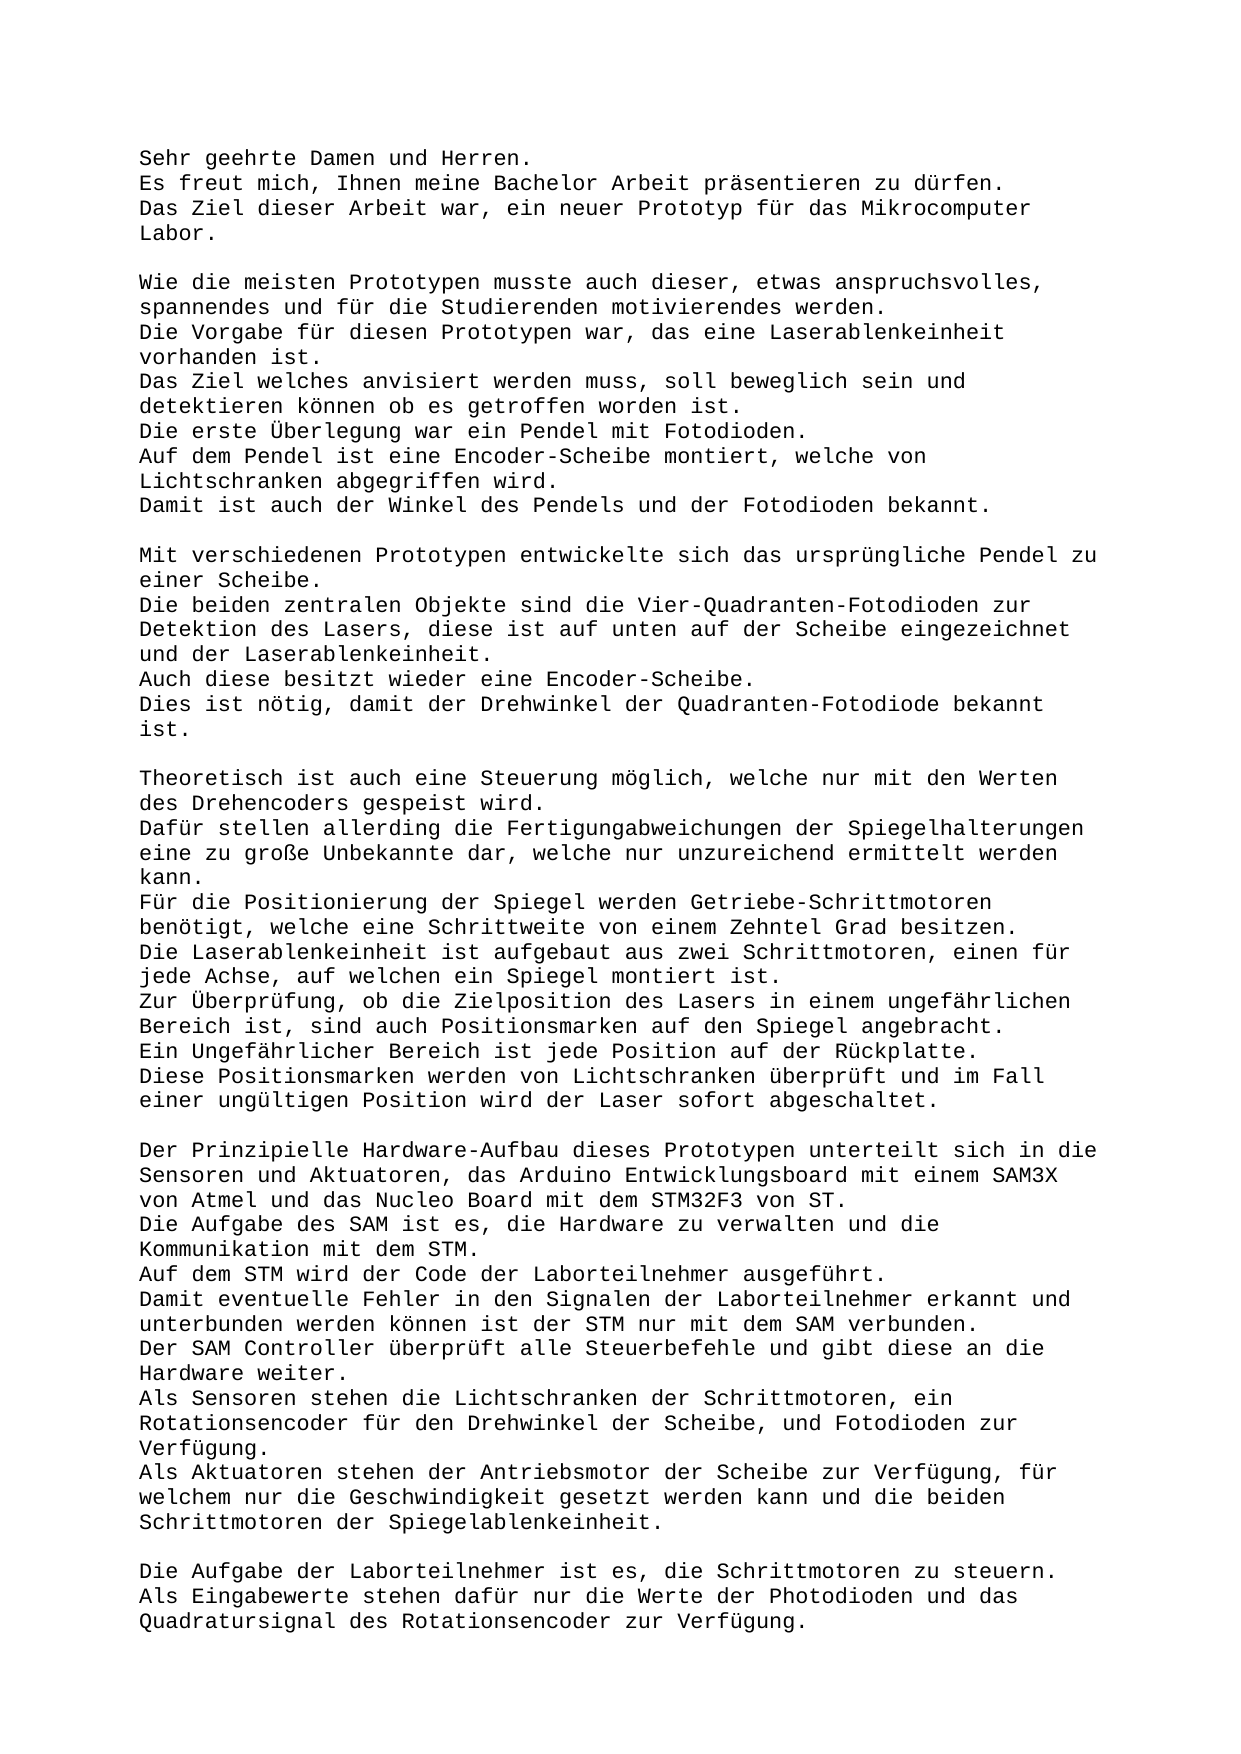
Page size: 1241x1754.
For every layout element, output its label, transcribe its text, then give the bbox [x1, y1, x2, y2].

text Der SAM Controller überprüft alle Steuerbefehle und gibt diese an die Hardware weiter. [139, 1338, 1101, 1387]
text Die Vorgabe für diesen Prototypen war, das eine Laserablenkeinheit vorhanden ist. [139, 321, 1101, 371]
text Die erste Überlegung war ein Pendel mit Fotodioden. [139, 420, 1101, 445]
text Damit eventuelle Fehler in den Signalen der Laborteilnehmer erkannt und unterbunden werden können ist der STM nur mit dem SAM verbunden. [139, 1288, 1101, 1338]
text Die Aufgabe des SAM ist es, die Hardware zu verwalten und die Kommunikation mit dem STM. [139, 1214, 1101, 1263]
text Auf dem Pendel ist eine Encoder-Scheibe montiert, welche von Lichtschranken abgegriffen wird. [139, 445, 1101, 495]
text Dafür stellen allerding die Fertigungabweichungen der Spiegelhalterungen eine zu große Unbekannte dar, welche nur unzureichend ermittelt werden kann. [139, 817, 1101, 891]
text Theoretisch ist auch eine Steuerung möglich, welche nur mit den Werten des Drehencoders gespeist wird. [139, 767, 1101, 817]
text Die Aufgabe der Laborteilnehmer ist es, die Schrittmotoren zu steuern. [139, 1561, 1101, 1586]
text Auf dem STM wird der Code der Laborteilnehmer ausgeführt. [139, 1263, 1101, 1288]
text Für die Positionierung der Spiegel werden Getriebe-Schrittmotoren benötigt, welche eine Schrittweite von einem Zehntel Grad besitzen. [139, 891, 1101, 941]
text Zur Überprüfung, ob die Zielposition des Lasers in einem ungefährlichen Bereich ist, sind auch Positionsmarken auf den Spiegel angebracht. [139, 991, 1101, 1040]
text Sehr geehrte Damen und Herren. [139, 148, 1101, 172]
text Als Eingabewerte stehen dafür nur die Werte der Photodioden und das Quadratursignal des Rotationsencoder zur Verfügung. [139, 1586, 1101, 1635]
text Ein Ungefährlicher Bereich ist jede Position auf der Rückplatte. [139, 1040, 1101, 1065]
text Die Laserablenkeinheit ist aufgebaut aus zwei Schrittmotoren, einen für jede Achse, auf welchen ein Spiegel montiert ist. [139, 941, 1101, 991]
text Damit ist auch der Winkel des Pendels und der Fotodioden bekannt. [139, 495, 1101, 519]
text Mit verschiedenen Prototypen entwickelte sich das ursprüngliche Pendel zu einer Scheibe. [139, 544, 1101, 594]
text Wie die meisten Prototypen musste auch dieser, etwas anspruchsvolles, spannendes und für die Studierenden motivierendes werden. [139, 272, 1101, 321]
text Diese Positionsmarken werden von Lichtschranken überprüft und im Fall einer ungültigen Position wird der Laser sofort abgeschaltet. [139, 1065, 1101, 1114]
text Auch diese besitzt wieder eine Encoder-Scheibe. [139, 668, 1101, 693]
text Es freut mich, Ihnen meine Bachelor Arbeit präsentieren zu dürfen. [139, 172, 1101, 197]
text Die beiden zentralen Objekte sind die Vier-Quadranten-Fotodioden zur Detektion des Lasers, diese ist auf unten auf der Scheibe eingezeichnet und der Laserablenkeinheit. [139, 594, 1101, 668]
text Der Prinzipielle Hardware-Aufbau dieses Prototypen unterteilt sich in die Sensoren und Aktuatoren, das Arduino Entwicklungsboard mit einem SAM3X von Atmel und das Nucleo Board mit dem STM32F3 von ST. [139, 1139, 1101, 1214]
text Als Aktuatoren stehen der Antriebsmotor der Scheibe zur Verfügung, für welchem nur die Geschwindigkeit gesetzt werden kann und die beiden Schrittmotoren der Spiegelablenkeinheit. [139, 1462, 1101, 1536]
text Als Sensoren stehen die Lichtschranken der Schrittmotoren, ein Rotationsencoder für den Drehwinkel der Scheibe, und Fotodioden zur Verfügung. [139, 1387, 1101, 1462]
text Dies ist nötig, damit der Drehwinkel der Quadranten-Fotodiode bekannt ist. [139, 693, 1101, 743]
text Das Ziel welches anvisiert werden muss, soll beweglich sein und detektieren können ob es getroffen worden ist. [139, 371, 1101, 420]
text Das Ziel dieser Arbeit war, ein neuer Prototyp für das Mikrocomputer Labor. [139, 197, 1101, 247]
